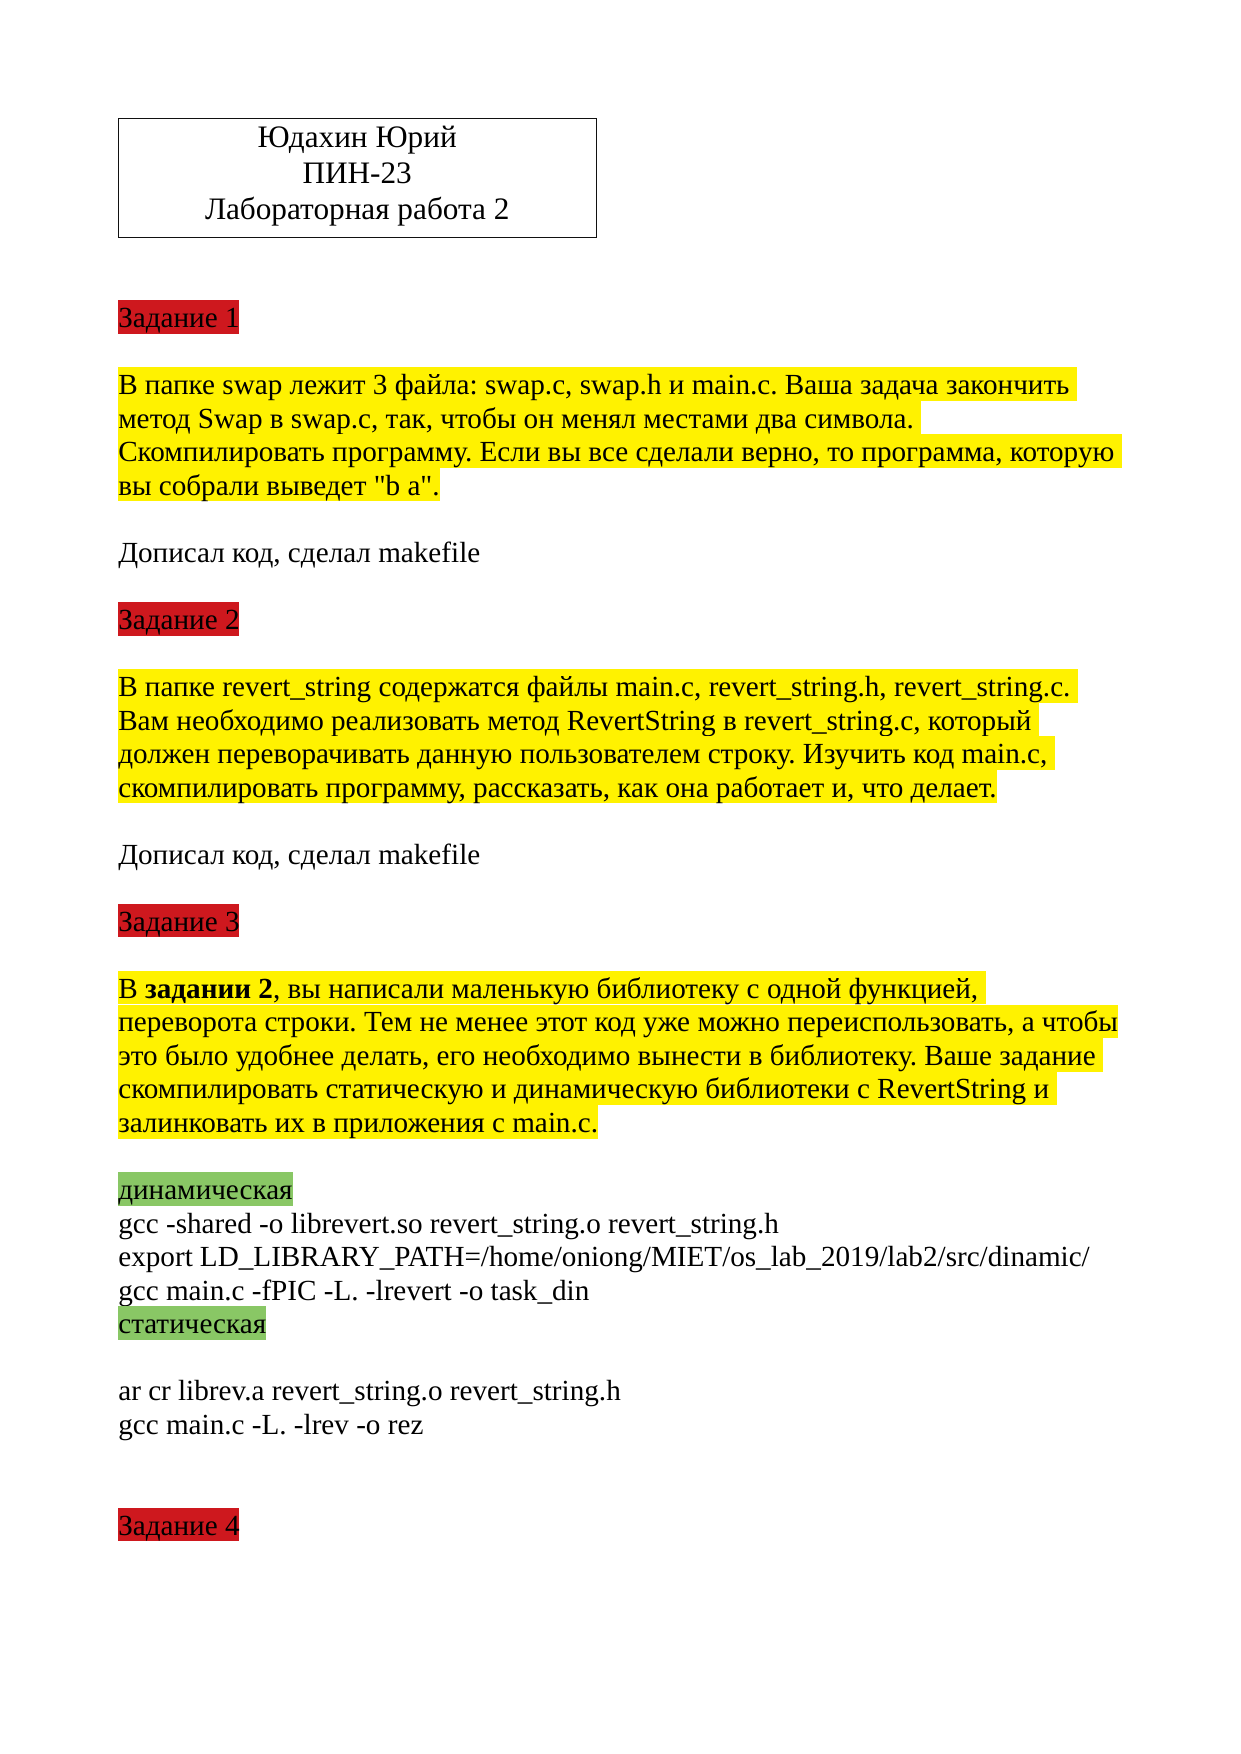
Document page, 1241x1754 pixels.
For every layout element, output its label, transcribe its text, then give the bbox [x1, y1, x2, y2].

text gcc main.c -L. -lrev -o rez [118, 1407, 1122, 1441]
text gcc main.c -fPIC -L. -lrevert -o task_din [118, 1273, 1122, 1306]
text Дописал код, сделал makefile [118, 837, 1122, 870]
text В задании 2, вы написали маленькую библиотеку с одной функцией, переворота строки. Тем не менее этот код уже можно переиспользовать, а чтобы это было удобнее делать, его необходимо вынести в библиотеку. Ваше задание скомпилировать статическую и динамическую библиотеки с RevertString и залинковать их в приложения с main.c. [118, 971, 1122, 1139]
text В папке revert_string содержатся файлы main.c, revert_string.h, revert_string.c. Вам необходимо реализовать метод RevertString в revert_string.c, который должен переворачивать данную пользователем строку. Изучить код main.c, скомпилировать программу, рассказать, как она работает и, что делает. [118, 669, 1122, 803]
text ar cr librev.a revert_string.o revert_string.h [118, 1373, 1122, 1407]
text gcc -shared -o librevert.so revert_string.o revert_string.h [118, 1206, 1122, 1239]
text Задание 3 [118, 904, 1122, 937]
text Задание 4 [118, 1508, 1122, 1541]
text export LD_LIBRARY_PATH=/home/oniong/MIET/os_lab_2019/lab2/src/dinamic/ [118, 1239, 1122, 1273]
text Дописал код, сделал makefile [118, 535, 1122, 568]
text Задание 1 [118, 300, 1122, 334]
text статическая [118, 1306, 1122, 1340]
text В папке swap лежит 3 файла: swap.c, swap.h и main.c. Ваша задача закончить метод Swap в swap.c, так, чтобы он менял местами два символа. Скомпилировать программу. Если вы все сделали верно, то программа, которую вы собрали выведет "b a". [118, 367, 1122, 501]
text Задание 2 [118, 602, 1122, 636]
text динамическая [118, 1172, 1122, 1206]
